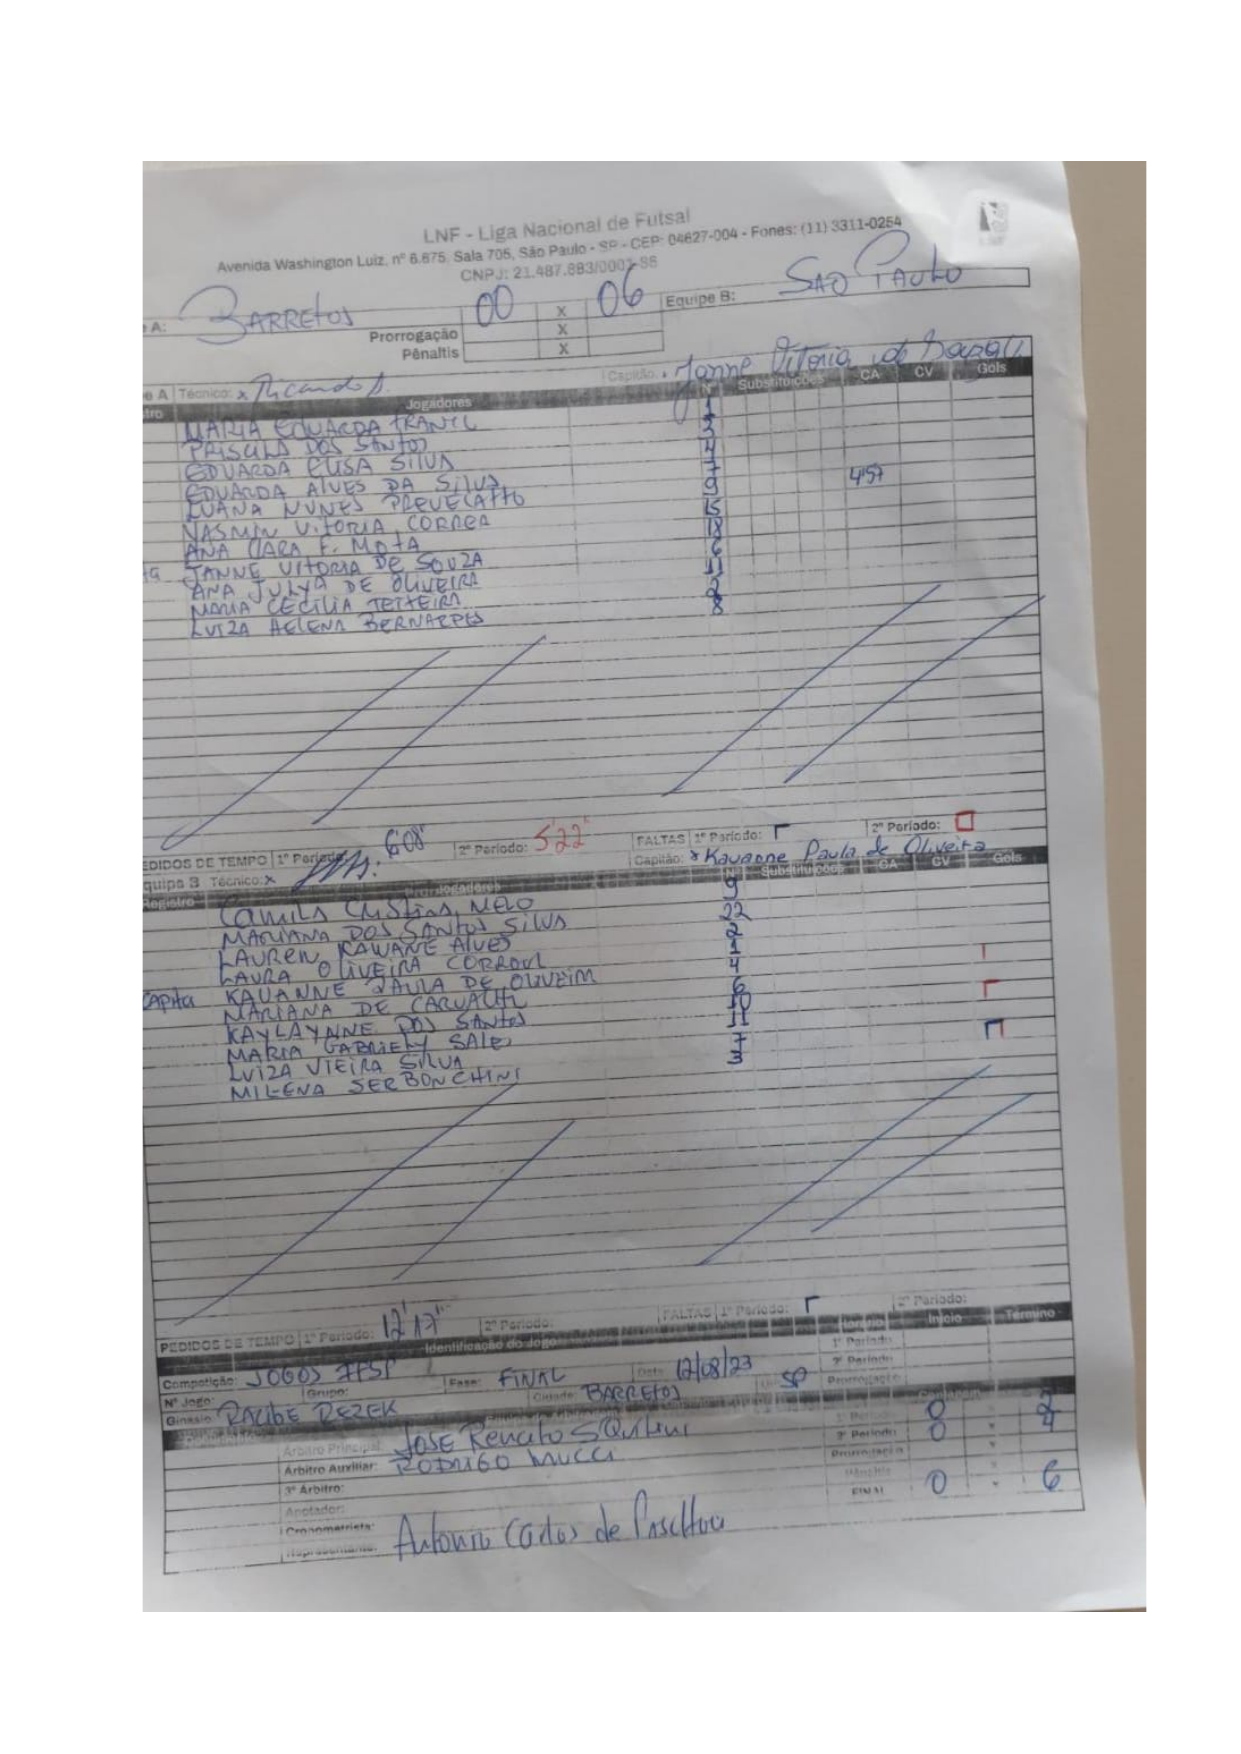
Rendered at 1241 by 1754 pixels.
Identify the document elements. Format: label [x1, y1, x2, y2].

picture [142, 161, 1147, 1612]
